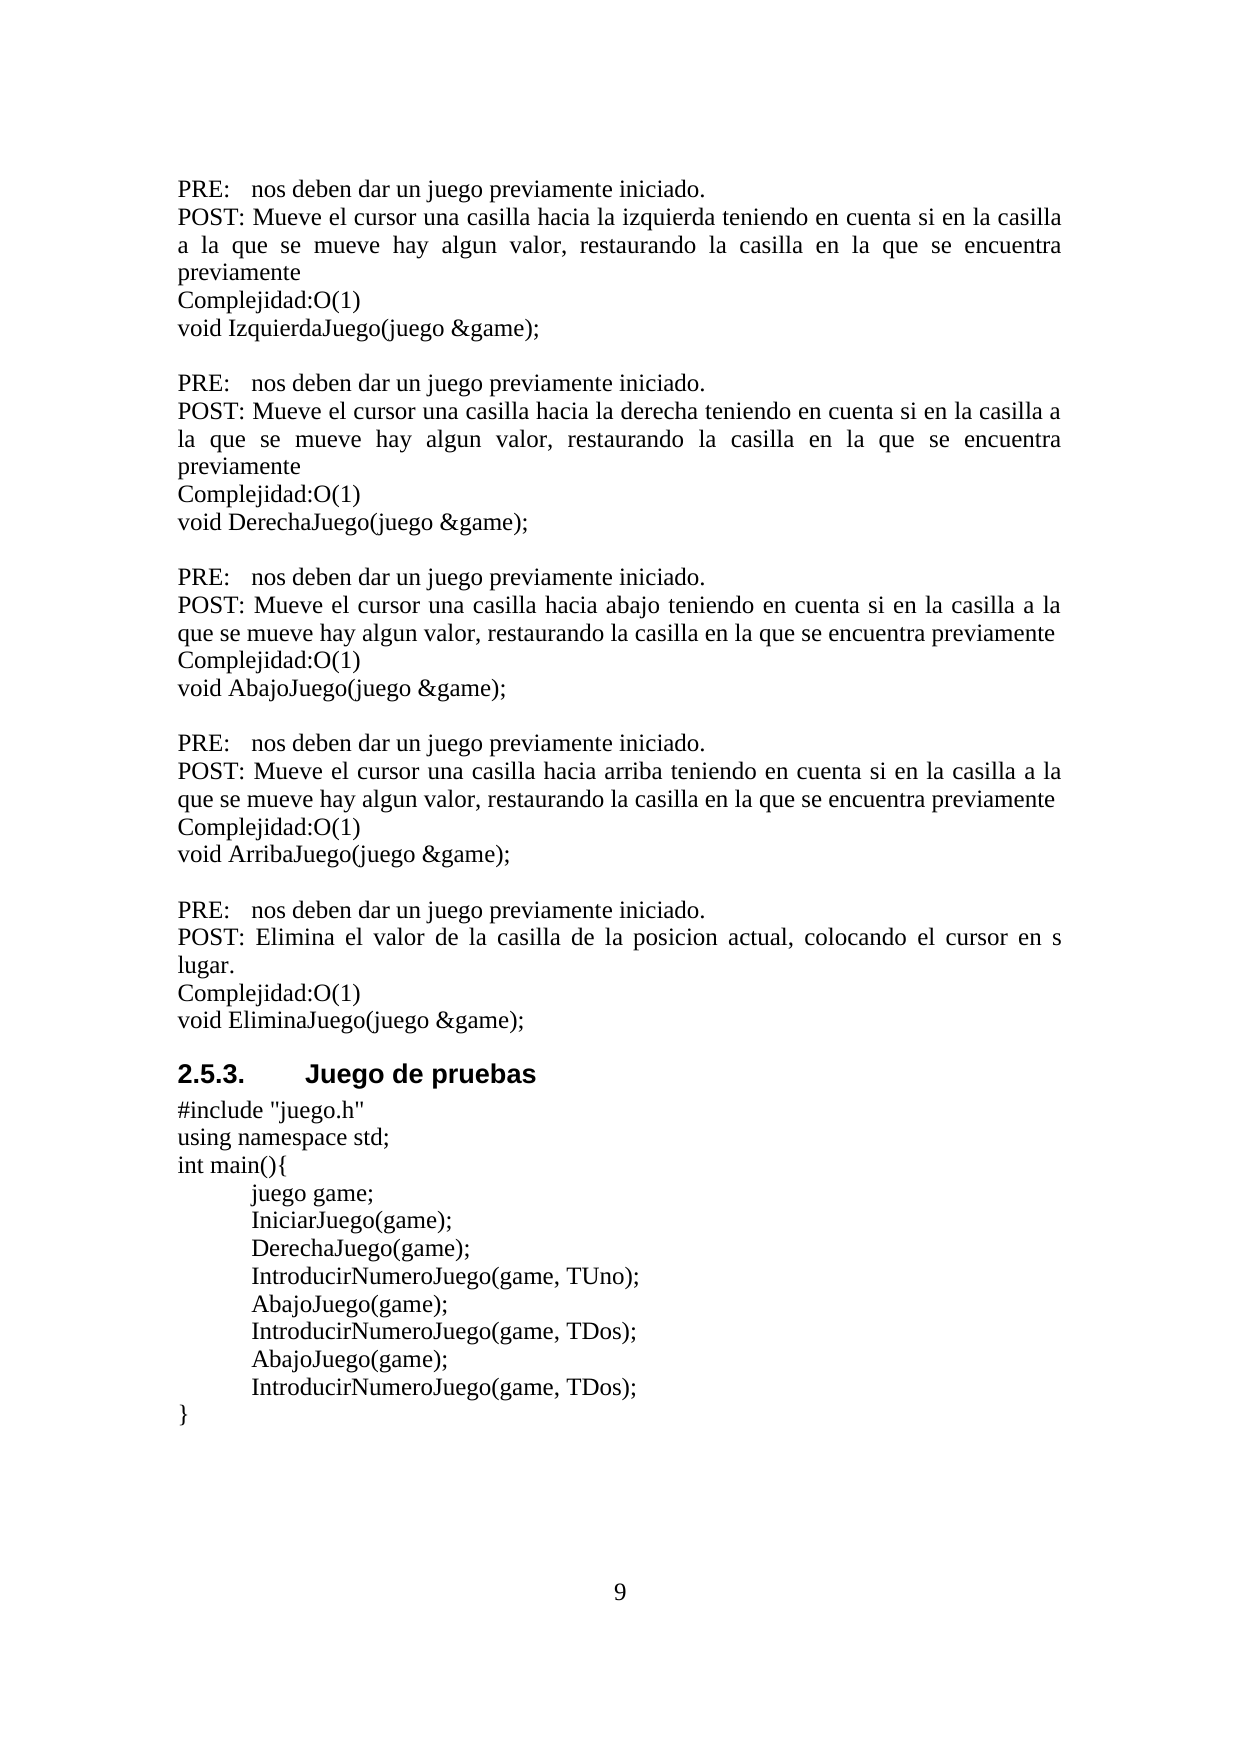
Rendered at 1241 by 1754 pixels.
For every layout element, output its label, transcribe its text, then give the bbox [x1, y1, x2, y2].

subtitle Juego de pruebas [177, 1059, 1063, 1089]
text PRE: nos deben dar un juego previamente iniciado. [177, 896, 1063, 923]
text POST: Mueve el cursor una casilla hacia arriba teniendo en cuenta si en la casilla a la que se mueve hay algun valor, restaurando la casilla en la que se encuentra previamente [177, 757, 1063, 813]
text Complejidad:O(1) [177, 646, 1063, 674]
text AbajoJuego(game); [177, 1290, 1063, 1317]
text PRE: nos deben dar un juego previamente iniciado. [177, 175, 1063, 203]
text PRE: nos deben dar un juego previamente iniciado. [177, 729, 1063, 757]
text DerechaJuego(game); [177, 1234, 1063, 1262]
text void DerechaJuego(juego &game); [177, 508, 1063, 536]
text POST: Elimina el valor de la casilla de la posicion actual, colocando el cursor en s lugar. [177, 923, 1063, 979]
text POST: Mueve el cursor una casilla hacia abajo teniendo en cuenta si en la casilla a la que se mueve hay algun valor, restaurando la casilla en la que se encuentra previamente [177, 591, 1063, 646]
text AbajoJuego(game); [177, 1345, 1063, 1373]
text void AbajoJuego(juego &game); [177, 674, 1063, 702]
text POST: Mueve el cursor una casilla hacia la derecha teniendo en cuenta si en la casilla a la que se mueve hay algun valor, restaurando la casilla en la que se encuentra previamente [177, 397, 1063, 480]
text void IzquierdaJuego(juego &game); [177, 314, 1063, 342]
text IntroducirNumeroJuego(game, TUno); [177, 1262, 1063, 1290]
text IntroducirNumeroJuego(game, TDos); [177, 1317, 1063, 1345]
text juego game; [177, 1179, 1063, 1207]
text PRE: nos deben dar un juego previamente iniciado. [177, 563, 1063, 591]
text void EliminaJuego(juego &game); [177, 1007, 1063, 1034]
text Complejidad:O(1) [177, 480, 1063, 508]
text void ArribaJuego(juego &game); [177, 840, 1063, 868]
text PRE: nos deben dar un juego previamente iniciado. [177, 369, 1063, 397]
text IntroducirNumeroJuego(game, TDos); [177, 1373, 1063, 1401]
text #include "juego.h" [177, 1096, 1063, 1123]
text using namespace std; [177, 1123, 1063, 1151]
text Complejidad:O(1) [177, 813, 1063, 840]
text int main(){ [177, 1151, 1063, 1179]
text POST: Mueve el cursor una casilla hacia la izquierda teniendo en cuenta si en la casilla a la que se mueve hay algun valor, restaurando la casilla en la que se encuentra previamente [177, 203, 1063, 286]
text Complejidad:O(1) [177, 979, 1063, 1007]
text Complejidad:O(1) [177, 286, 1063, 314]
text IniciarJuego(game); [177, 1207, 1063, 1234]
text } [177, 1401, 1063, 1428]
